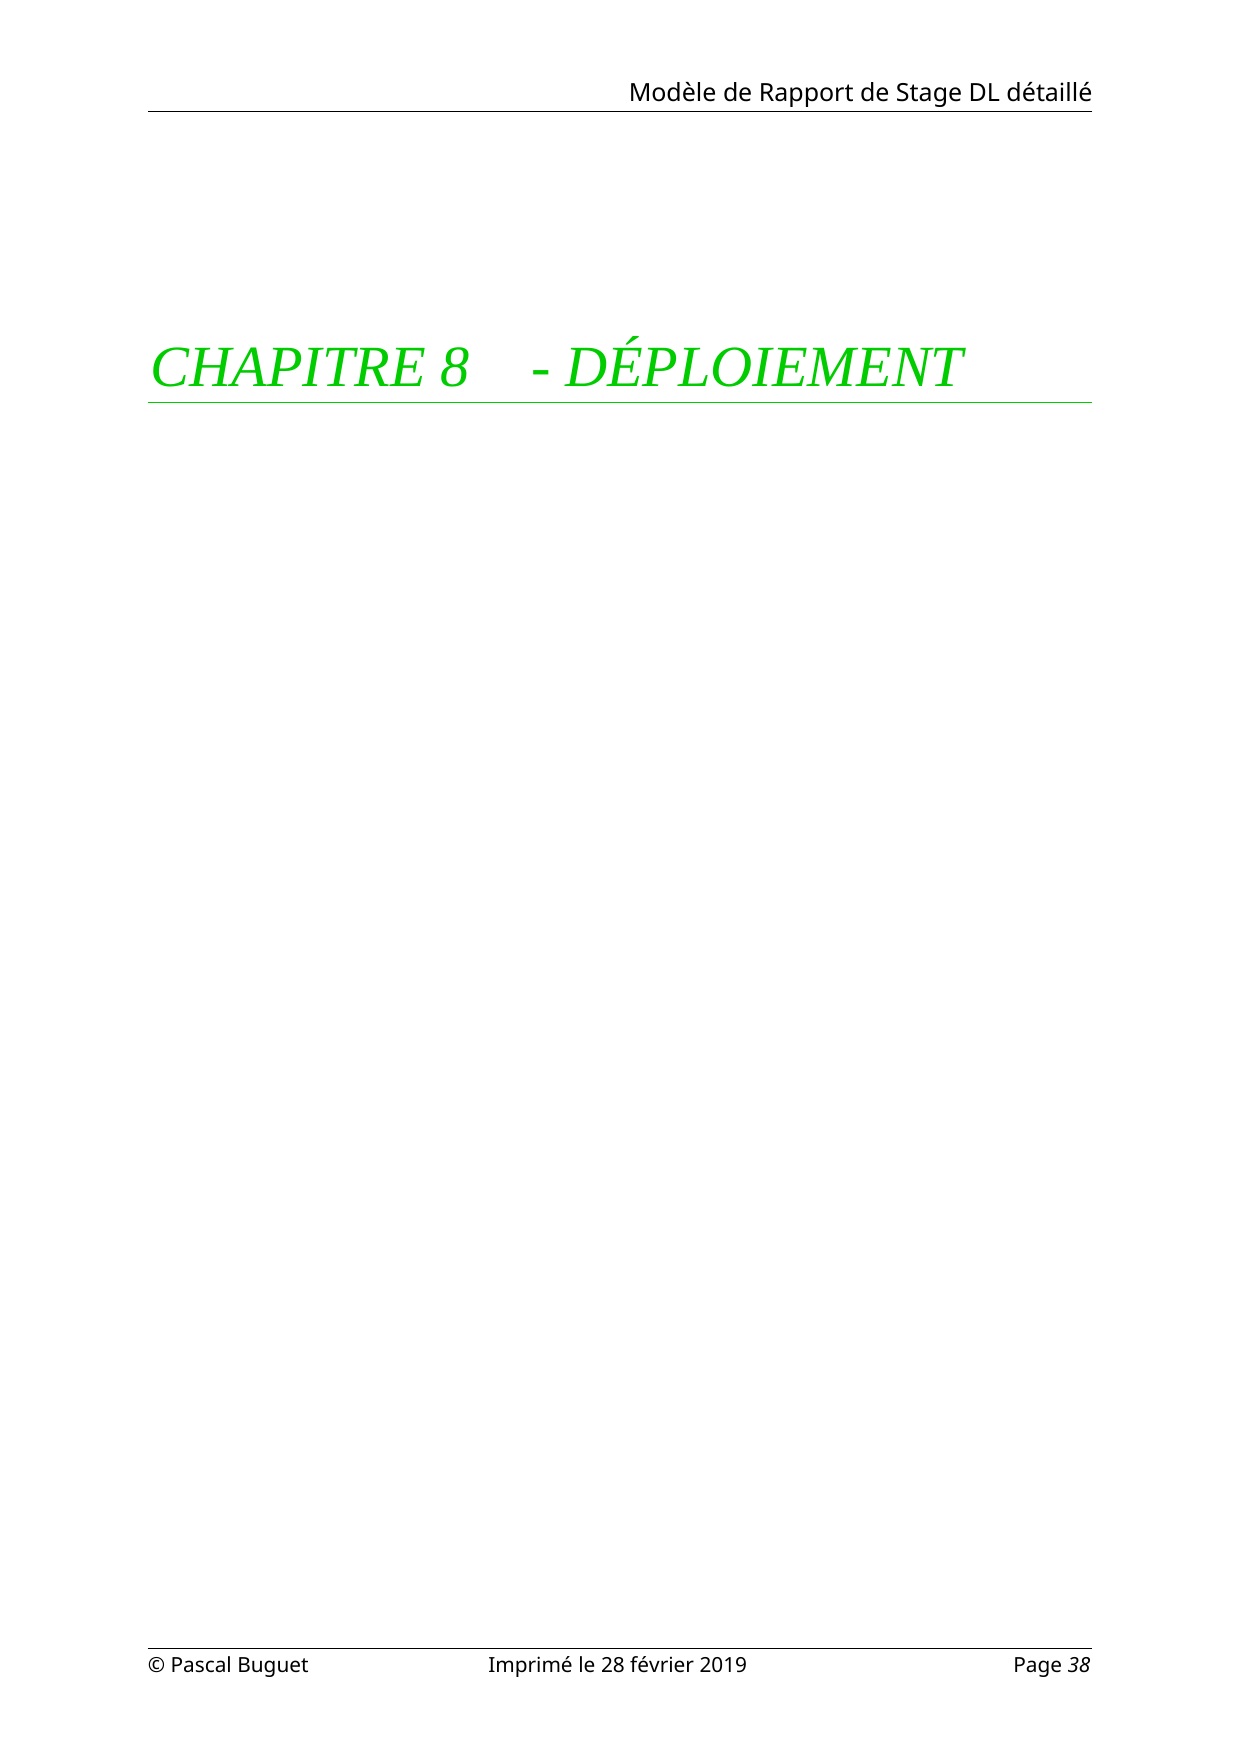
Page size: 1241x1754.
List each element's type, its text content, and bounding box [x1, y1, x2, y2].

subtitle - Déploiement [148, 329, 1092, 402]
